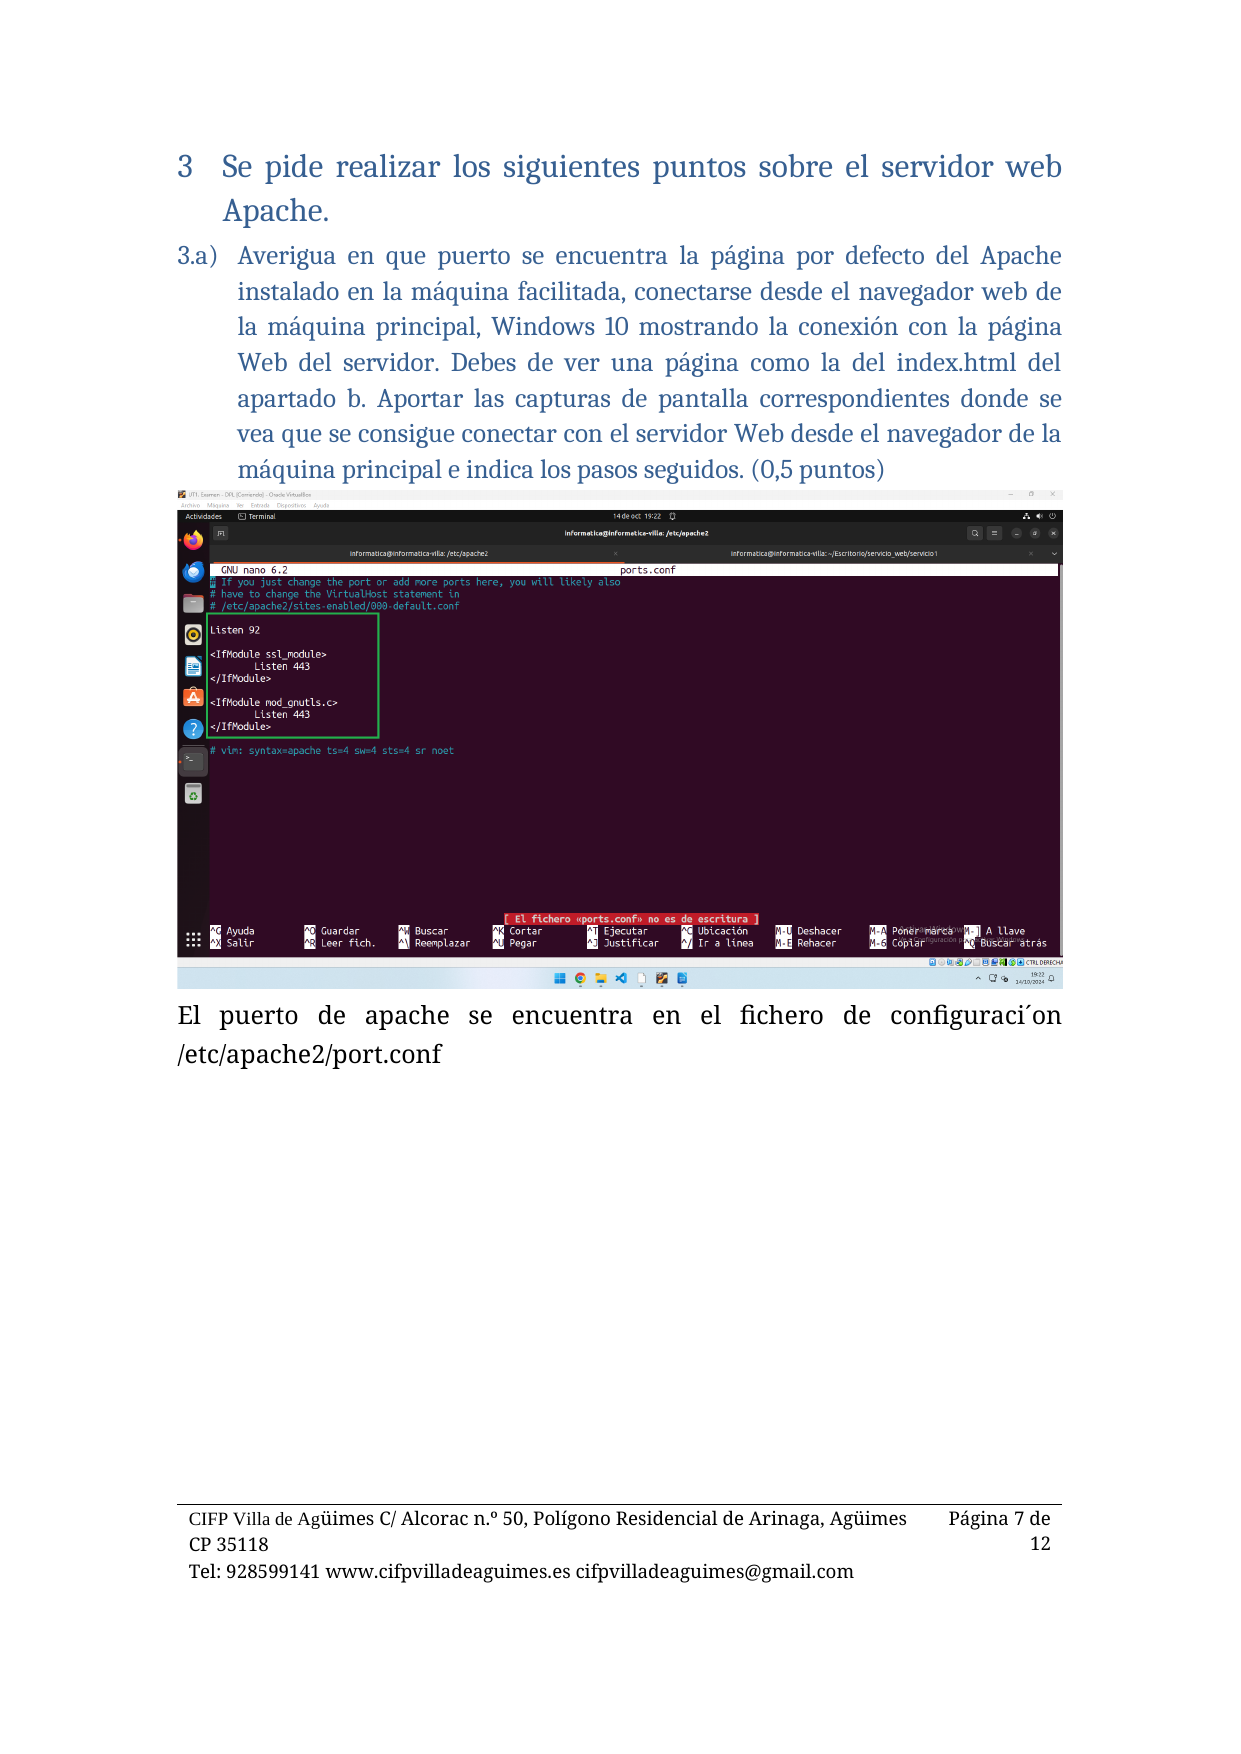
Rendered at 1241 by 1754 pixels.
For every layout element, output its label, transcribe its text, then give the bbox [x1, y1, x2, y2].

subtitle Se pide realizar los siguientes puntos sobre el servidor web Apache. [177, 148, 1063, 230]
picture [177, 490, 1063, 989]
subtitle Averigua en que puerto se encuentra la página por defecto del Apache instalado en la máquina facilitada, conectarse desde el navegador web de la máquina principal, Windows 10 mostrando la conexión con la página Web del servidor. Debes de ver una página como la del index.html del apartado b. Aportar las capturas de pantalla correspondientes donde se vea que se consigue conectar con el servidor Web desde el navegador de la máquina principal e indica los pasos seguidos. (0,5 puntos) [177, 240, 1063, 485]
text El puerto de apache se encuentra en el fichero de configuraci´on /etc/apache2/port.conf [177, 989, 1063, 1071]
